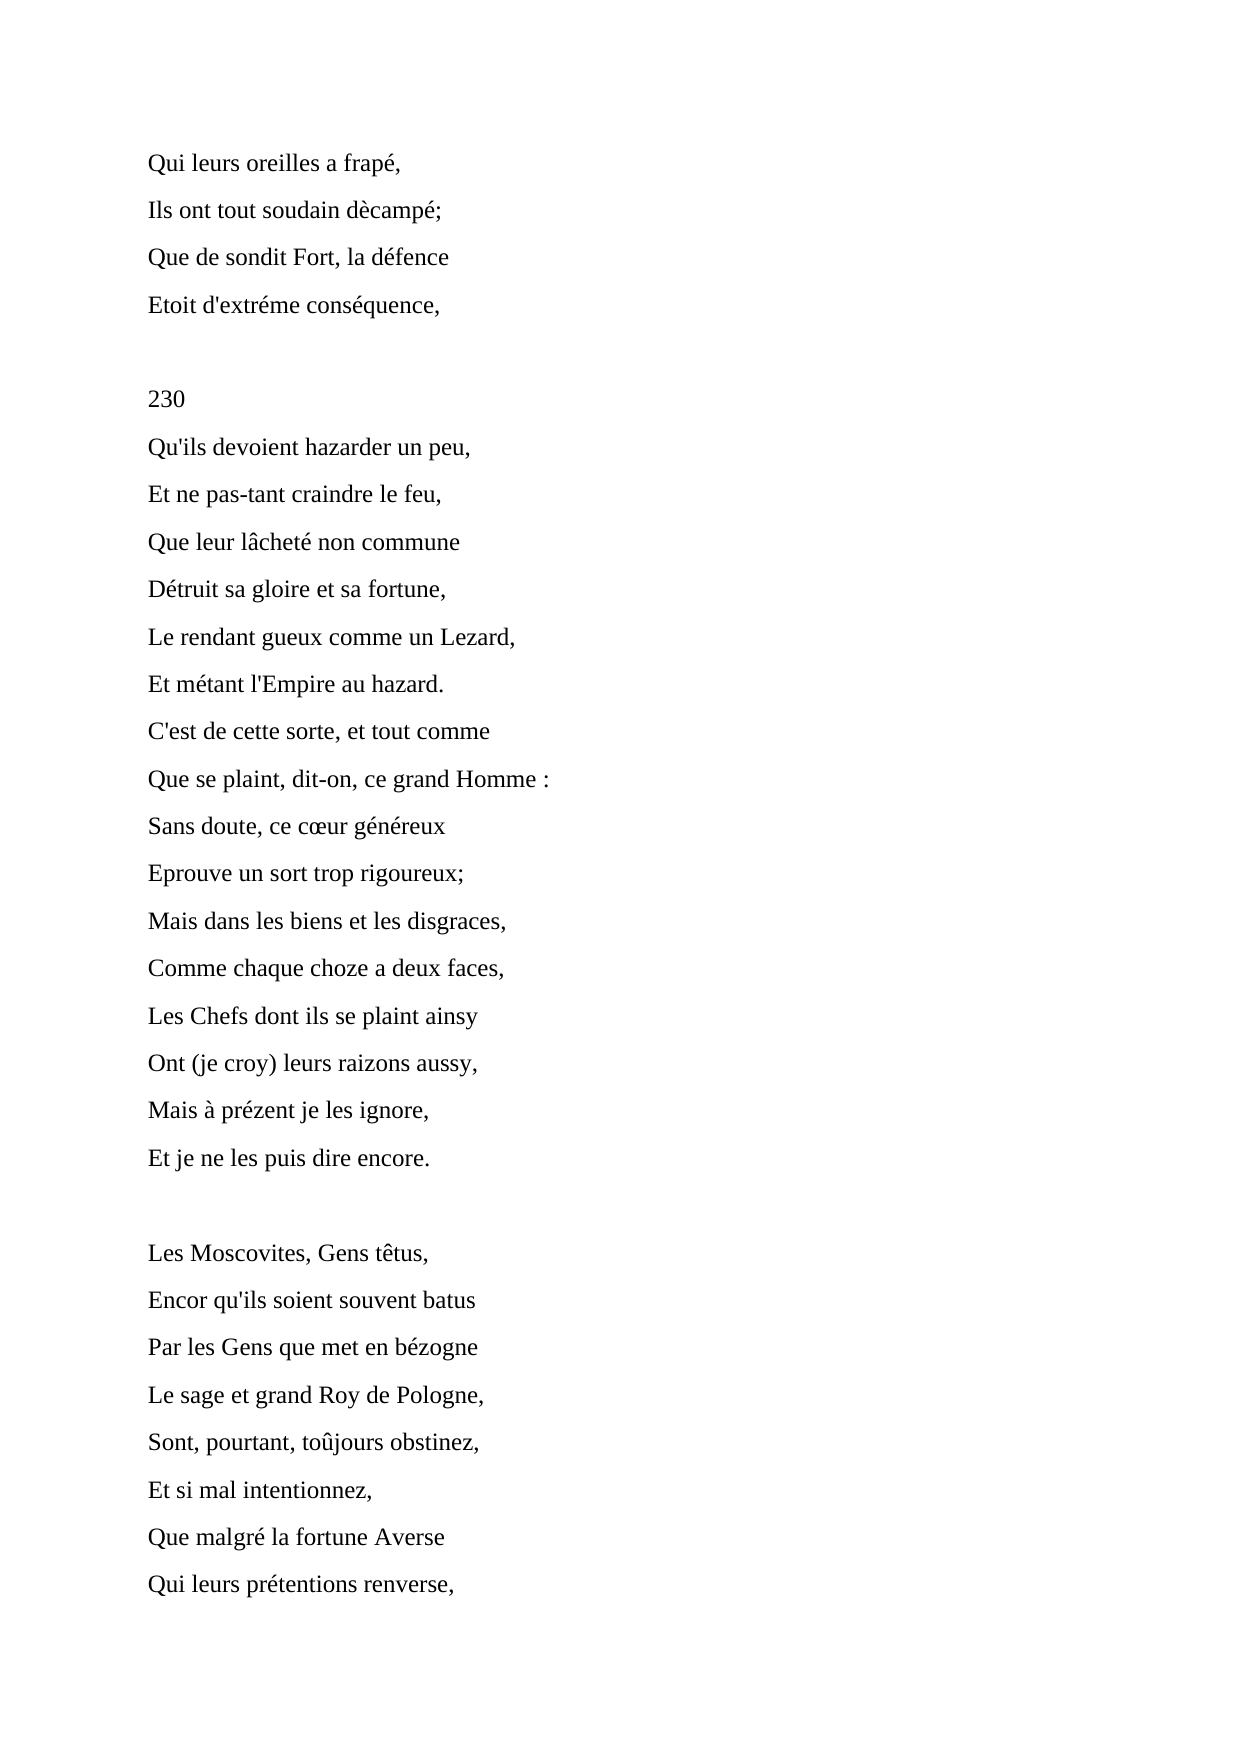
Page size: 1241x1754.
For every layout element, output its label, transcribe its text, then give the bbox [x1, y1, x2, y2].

text Que se plaint, dit-on, ce grand Homme : [148, 764, 1093, 792]
text Que de sondit Fort, la défence [148, 242, 1093, 271]
text Détruit sa gloire et sa fortune, [148, 574, 1093, 603]
text Qu'ils devoient hazarder un peu, [148, 432, 1093, 461]
text Que leur lâcheté non commune [148, 527, 1093, 556]
text Qui leurs oreilles a frapé, [148, 148, 1093, 176]
text Sans doute, ce cœur généreux [148, 811, 1093, 840]
text Les Chefs dont ils se plaint ainsy [148, 1001, 1093, 1029]
text Ils ont tout soudain dècampé; [148, 195, 1093, 224]
text Et métant l'Empire au hazard. [148, 669, 1093, 698]
text Le rendant gueux comme un Lezard, [148, 622, 1093, 650]
text Sont, pourtant, toûjours obstinez, [148, 1427, 1093, 1456]
text Eprouve un sort trop rigoureux; [148, 858, 1093, 887]
text Et ne pas-tant craindre le feu, [148, 479, 1093, 508]
text Etoit d'extréme conséquence, [148, 290, 1093, 318]
text Ont (je croy) leurs raizons aussy, [148, 1048, 1093, 1077]
text Par les Gens que met en bézogne [148, 1332, 1093, 1361]
text Mais dans les biens et les disgraces, [148, 906, 1093, 935]
text 230 [148, 384, 1093, 413]
text Qui leurs prétentions renverse, [148, 1569, 1093, 1598]
text Et je ne les puis dire encore. [148, 1143, 1093, 1172]
text C'est de cette sorte, et tout comme [148, 716, 1093, 745]
text Mais à prézent je les ignore, [148, 1096, 1093, 1124]
text Le sage et grand Roy de Pologne, [148, 1380, 1093, 1409]
text Les Moscovites, Gens têtus, [148, 1238, 1093, 1266]
text Et si mal intentionnez, [148, 1475, 1093, 1503]
text Comme chaque choze a deux faces, [148, 953, 1093, 982]
text Encor qu'ils soient souvent batus [148, 1285, 1093, 1314]
text Que malgré la fortune Averse [148, 1522, 1093, 1551]
